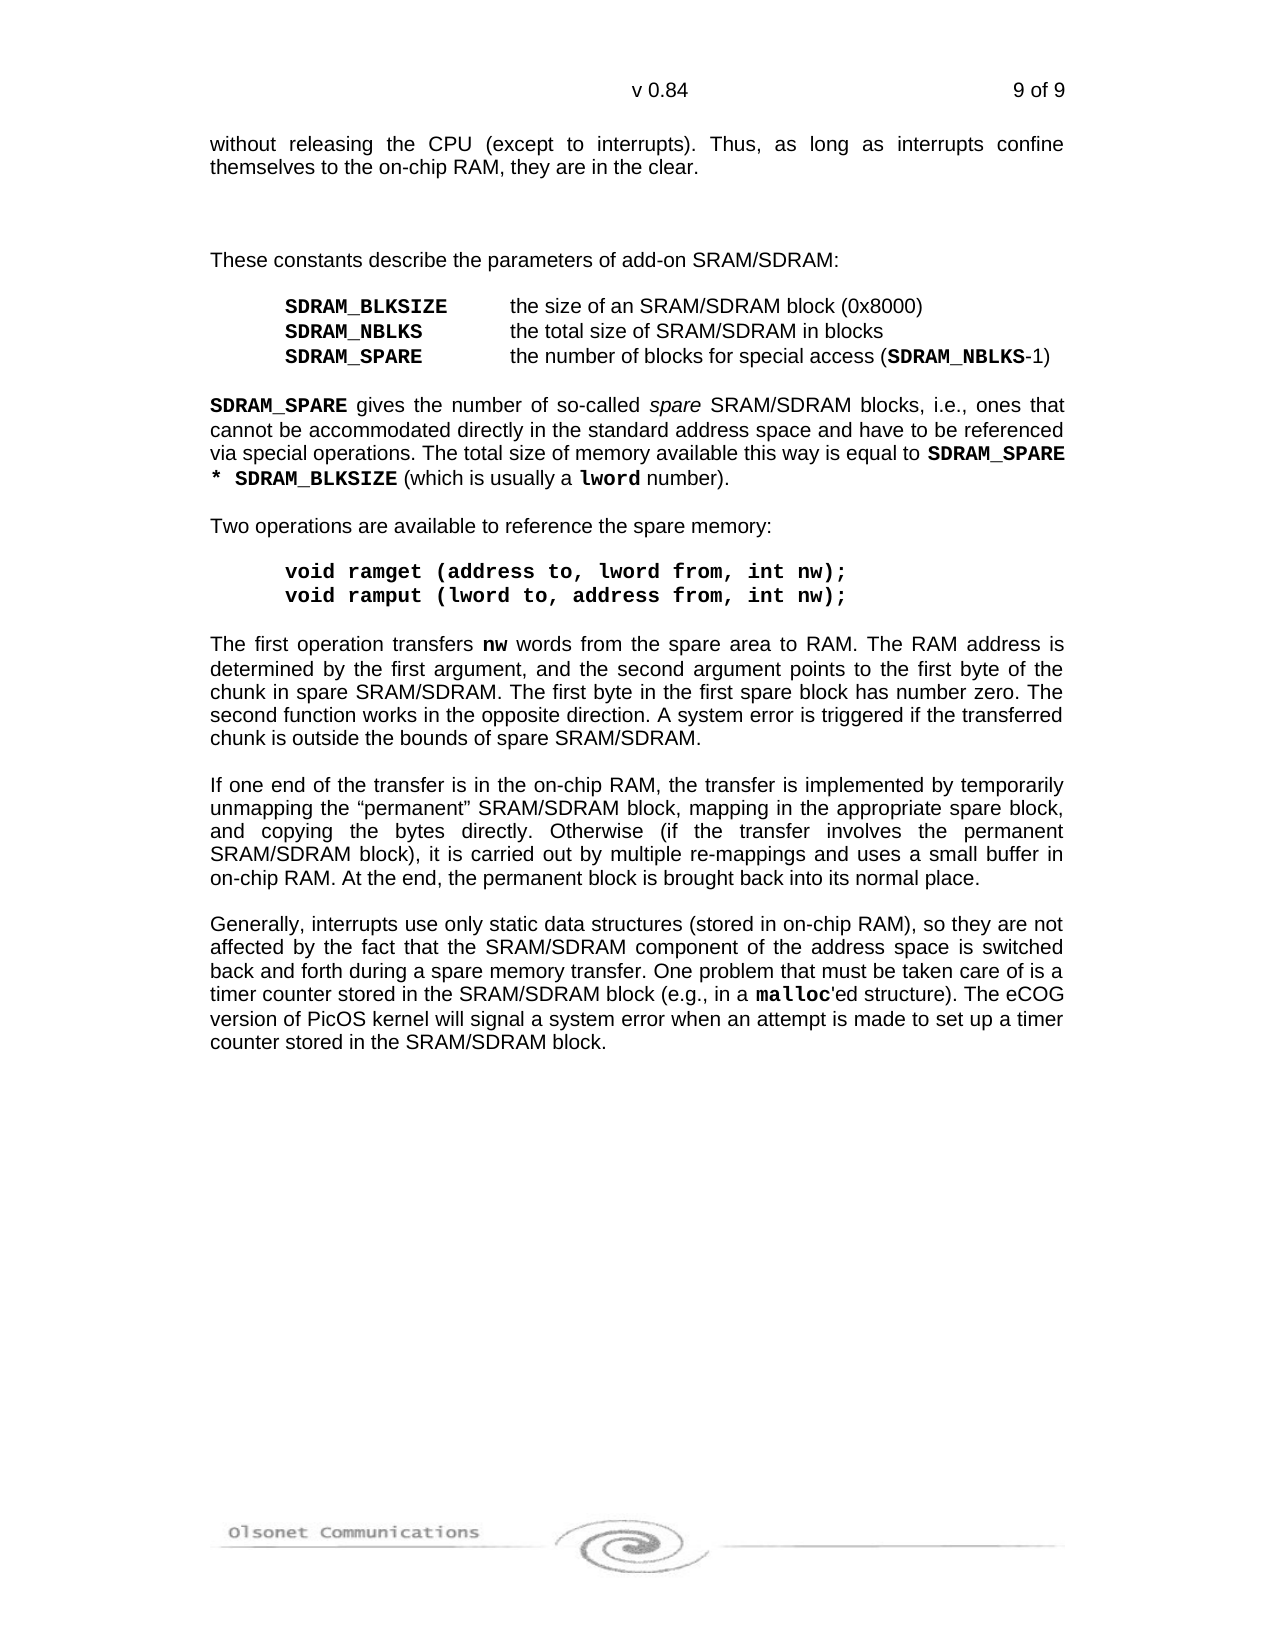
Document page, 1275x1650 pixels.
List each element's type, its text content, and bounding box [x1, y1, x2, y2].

text If one end of the transfer is in the on-chip RAM, the transfer is implemented by temporarily unmapping the “permanent” SRAM/SDRAM block, mapping in the appropriate spare block, and copying the bytes directly. Otherwise (if the transfer involves the permanent SRAM/SDRAM block), it is carried out by multiple re-mappings and uses a small buffer in on-chip RAM. At the end, the permanent block is brought back into its normal place. [210, 773, 1065, 889]
text SDRAM_SPARE gives the number of so-called spare SRAM/SDRAM blocks, i.e., ones that cannot be accommodated directly in the standard address space and have to be referenced via special operations. The total size of memory available this way is equal to SDRAM_SPARE * SDRAM_BLKSIZE (which is usually a lword number). [210, 393, 1065, 492]
text without releasing the CPU (except to interrupts). Thus, as long as interrupts confine themselves to the on-chip RAM, they are in the clear. [210, 132, 1065, 179]
text void ramget (address to, lword from, int nw); [210, 562, 1065, 585]
text Two operations are available to reference the spare memory: [210, 515, 1065, 538]
text Generally, interrupts use only static data structures (stored in on-chip RAM), so they are not affected by the fact that the SRAM/SDRAM component of the address space is switched back and forth during a spare memory transfer. One problem that must be taken care of is a timer counter stored in the SRAM/SDRAM block (e.g., in a malloc'ed structure). The eCOG version of PicOS kernel will signal a system error when an attempt is made to set up a timer counter stored in the SRAM/SDRAM block. [210, 913, 1065, 1054]
text The first operation transfers nw words from the spare area to RAM. The RAM address is determined by the first argument, and the second argument points to the first byte of the chunk in spare SRAM/SDRAM. The first byte in the first spare block has number zero. The second function works in the opposite direction. A system error is triggered if the transferred chunk is outside the bounds of spare SRAM/SDRAM. [210, 632, 1065, 750]
text void ramput (lword to, address from, int nw); [210, 585, 1065, 609]
text SDRAM_BLKSIZE the size of an SRAM/SDRAM block (0x8000) [210, 295, 1065, 320]
text SDRAM_NBLKS the total size of SRAM/SDRAM in blocks [210, 320, 1065, 345]
text These constants describe the parameters of add-on SRAM/SDRAM: [210, 248, 1065, 272]
picture [210, 1504, 1065, 1596]
text SDRAM_SPARE the number of blocks for special access (SDRAM_NBLKS-1) [210, 345, 1065, 370]
